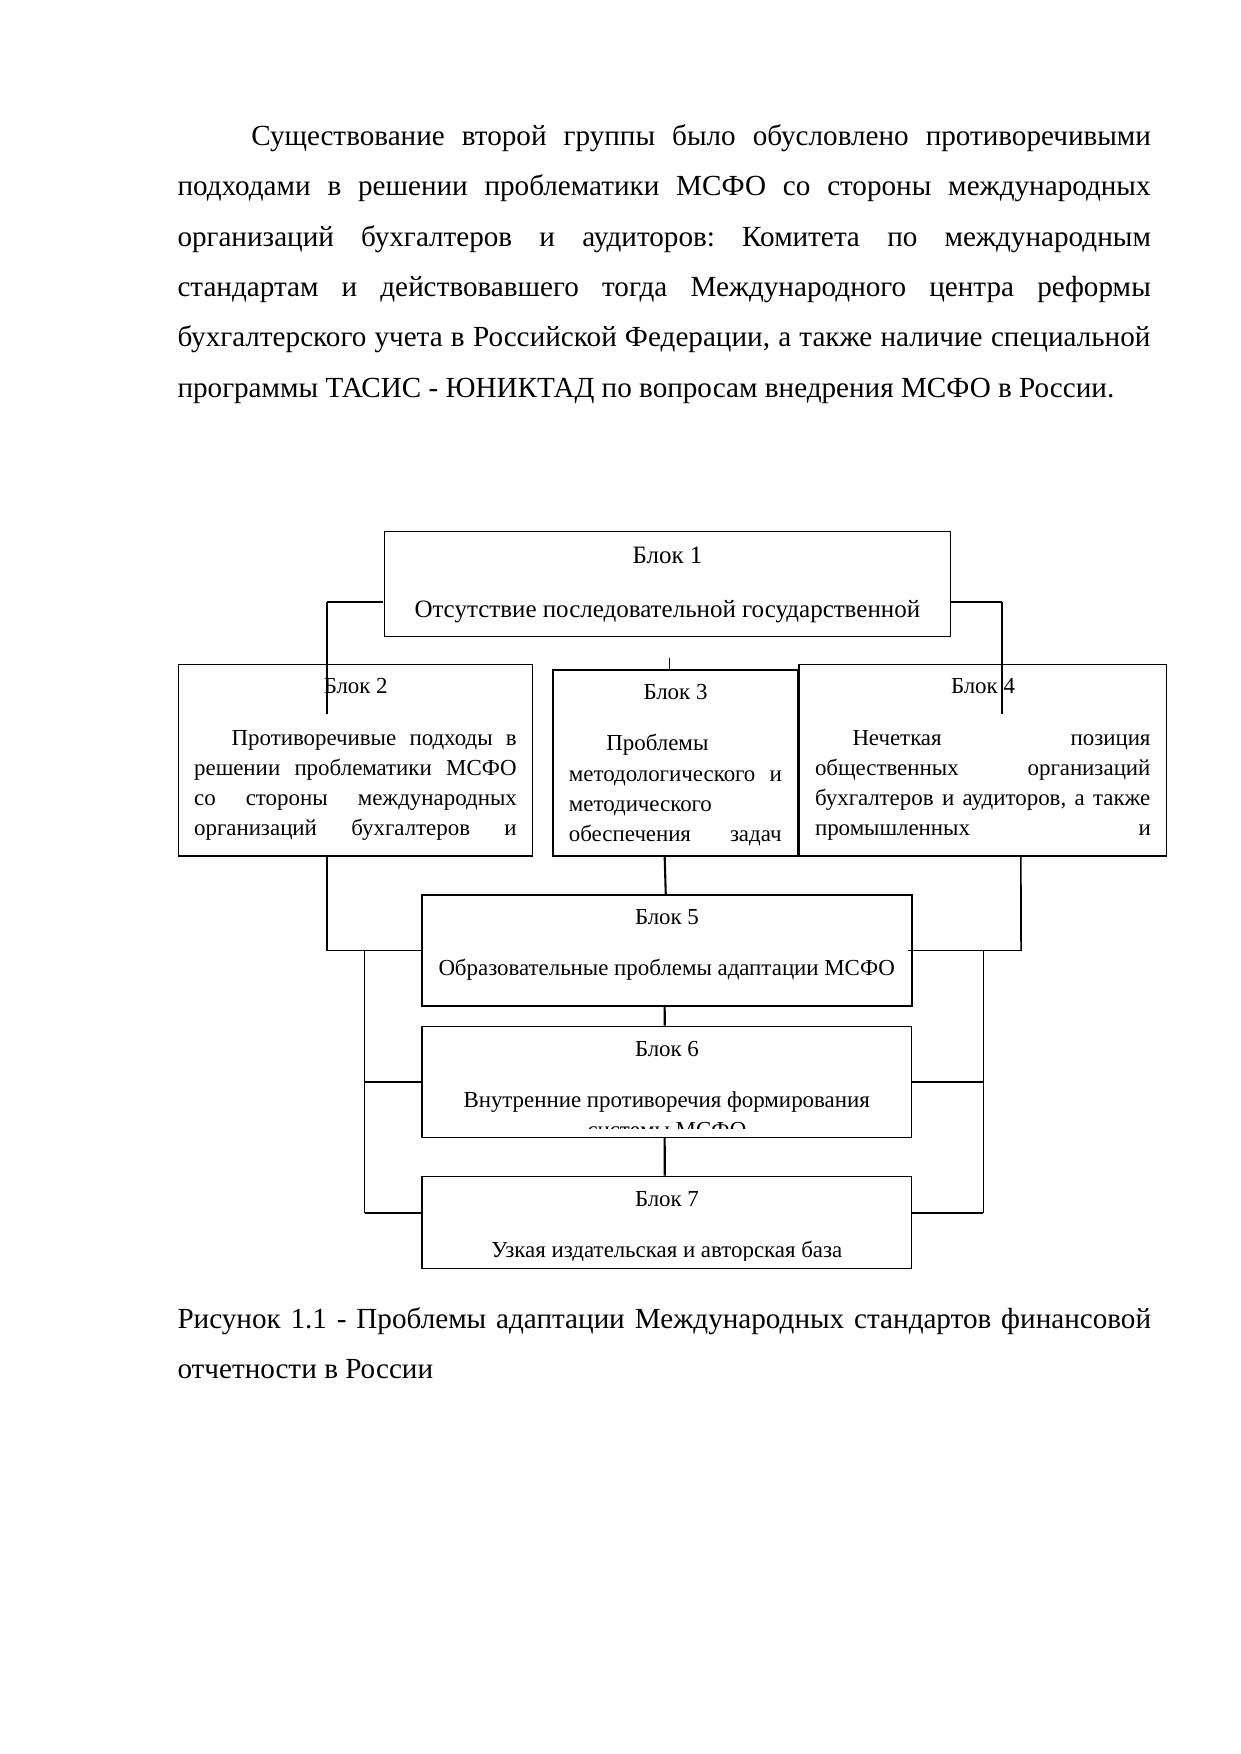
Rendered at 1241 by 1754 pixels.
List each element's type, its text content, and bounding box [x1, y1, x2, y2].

text Существование второй группы было обусловлено противоречивыми подходами в решении проблематики МСФО со стороны международных организаций бухгалтеров и аудиторов: Комитета по международным стандартам и действовавшего тогда Международного центра реформы бухгалтерского учета в Российской Федерации, а также наличие специальной программы ТАСИС - ЮНИКТАД по вопросам внедрения МСФО в России. [177, 118, 1152, 403]
text Рисунок 1.1 - Проблемы адаптации Международных стандартов финансовой отчетности в России [328, 641, 1001, 950]
text Образовательные проблемы адаптации МСФО [437, 954, 896, 981]
text Рисунок 1.1 - Проблемы адаптации Международных стандартов финансовой отчетности в России [423, 896, 911, 1005]
text Блок 2 [328, 672, 517, 699]
text Рисунок 1.1 - Проблемы адаптации Международных стандартов финансовой отчетности в России [666, 1083, 983, 1212]
text Рисунок 1.1 - Проблемы адаптации Международных стандартов финансовой отчетности в России [365, 951, 663, 1081]
text Рисунок 1.1 - Проблемы адаптации Международных стандартов финансовой отчетности в России [177, 665, 1152, 1385]
text Отсутствие последовательной государственной политики в области применения МСФО в России [400, 594, 934, 628]
text Блок 2 [194, 672, 326, 699]
text Блок 7 [437, 1185, 896, 1211]
text Рисунок 1.1 - Проблемы адаптации Международных стандартов финансовой отчетности в России [179, 665, 532, 855]
text Внутренние противоречия формирования системы МСФО [437, 1086, 896, 1129]
text Блок 6 [437, 1035, 896, 1061]
text 4 [1003, 672, 1151, 699]
text Блок [815, 672, 1001, 699]
text Рисунок 1.1 - Проблемы адаптации Международных стандартов финансовой отчетности в России [800, 665, 1166, 855]
text Рисунок 1.1 - Проблемы адаптации Международных стандартов финансовой отчетности в России [423, 1177, 911, 1268]
text Узкая издательская и авторская база [437, 1236, 896, 1260]
text Рисунок 1.1 - Проблемы адаптации Международных стандартов финансовой отчетности в России [666, 951, 983, 1081]
text Рисунок 1.1 - Проблемы адаптации Международных стандартов финансовой отчетности в России [1003, 641, 1166, 664]
text Блок 5 [437, 903, 896, 930]
text Блок 3 [569, 678, 782, 705]
text Рисунок 1.1 - Проблемы адаптации Международных стандартов финансовой отчетности в России [666, 857, 1020, 950]
text Рисунок 1.1 - Проблемы адаптации Международных стандартов финансовой отчетности в России [177, 641, 326, 664]
text Рисунок 1.1 - Проблемы адаптации Международных стандартов финансовой отчетности в России [554, 671, 797, 855]
text Нечеткая позиция общественных организаций бухгалтеров и аудиторов, а также промышленных и предпринимательских кругов [815, 723, 1151, 848]
text Блок 1 [400, 540, 934, 568]
text Рисунок 1.1 - Проблемы адаптации Международных стандартов финансовой отчетности в России [365, 1083, 663, 1212]
text Противоречивые подходы в решении проблематики МСФО со стороны международных организаций бухгалтеров и аудиторов [194, 723, 517, 848]
text Рисунок 1.1 - Проблемы адаптации Международных стандартов финансовой отчетности в России [423, 1027, 911, 1137]
text Проблемы методологического и методического обеспечения задач адаптации МСФО [569, 729, 782, 848]
